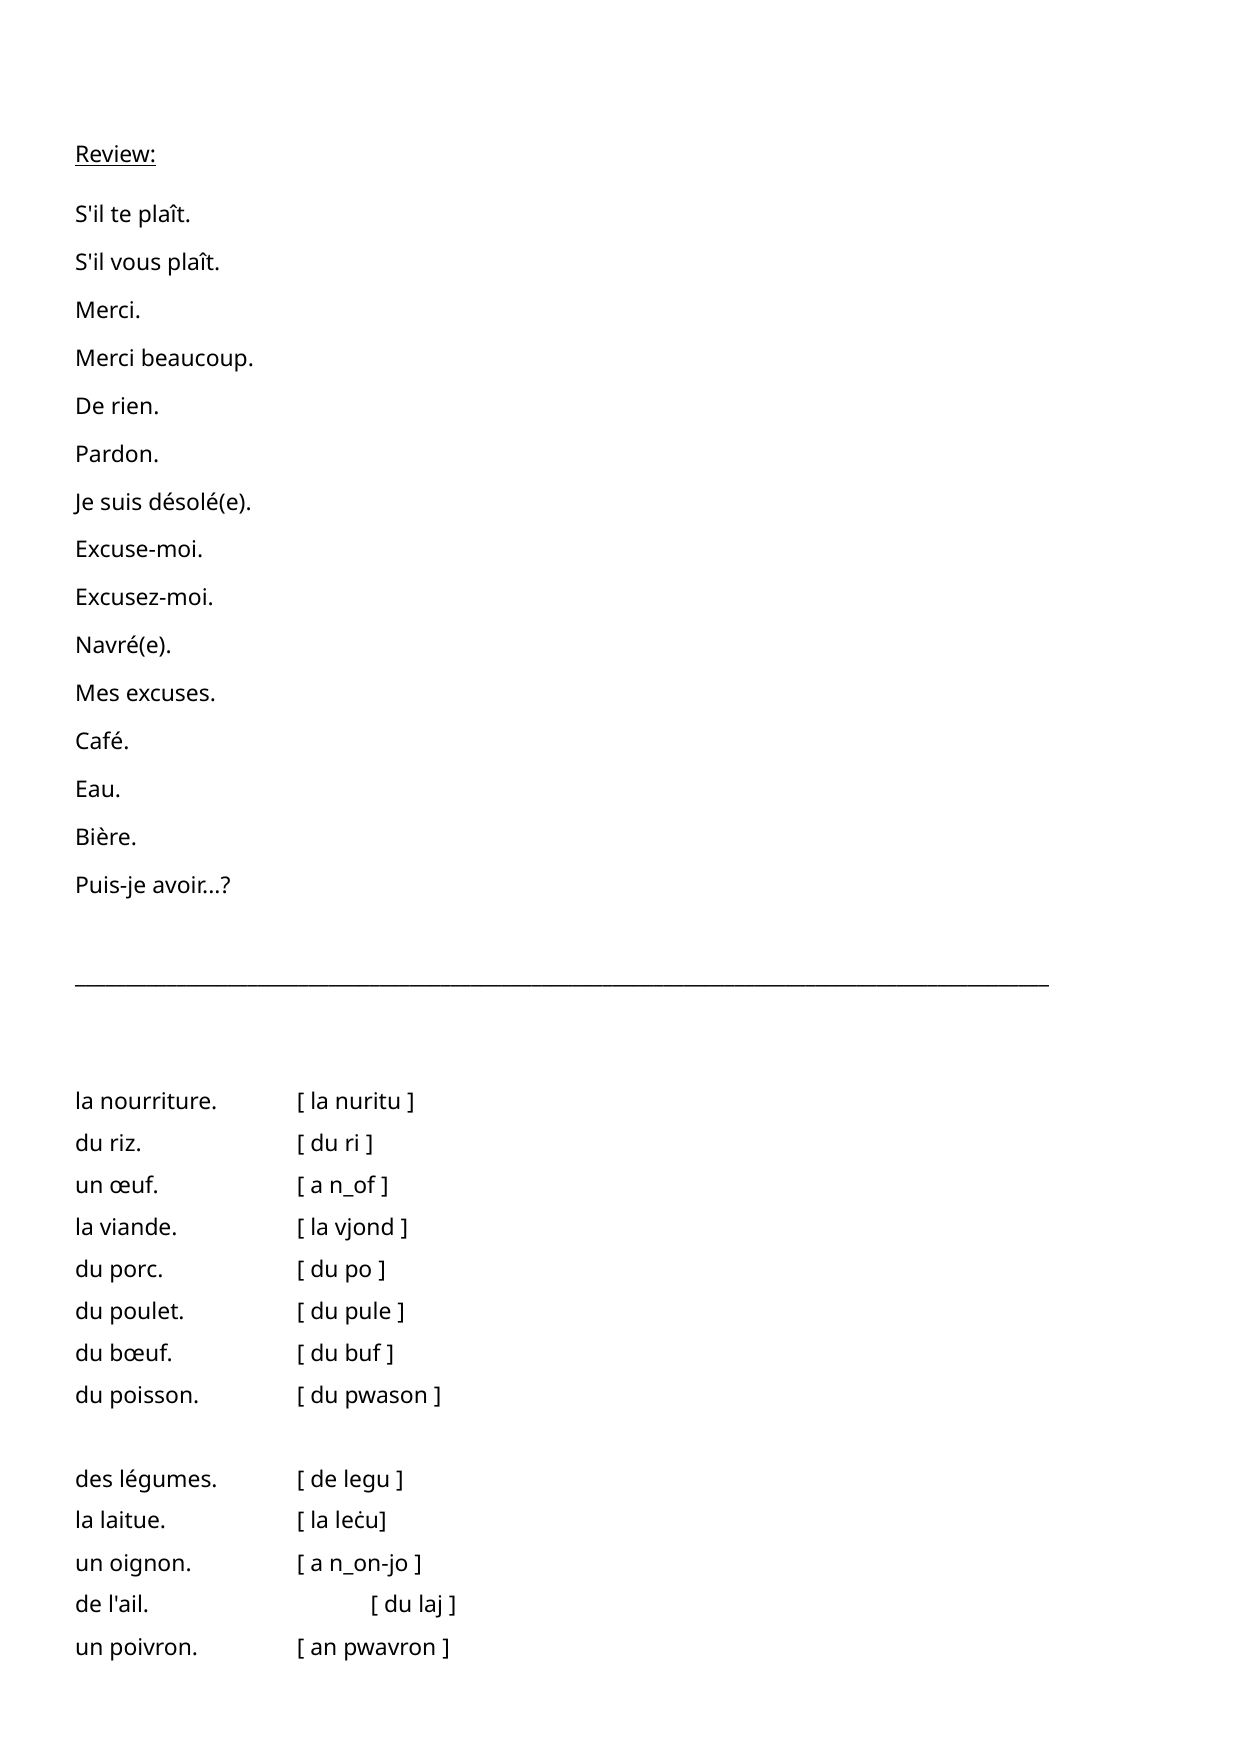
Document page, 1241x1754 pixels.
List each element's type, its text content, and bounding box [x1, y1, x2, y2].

text la laitue. [ la leċu] [75, 1504, 1165, 1536]
text la viande. [ la vjond ] [75, 1211, 1165, 1242]
text Puis-je avoir...? [75, 869, 1165, 900]
text la nourriture. [ la nuritu ] [75, 1085, 1165, 1116]
text Bière. [75, 821, 1165, 852]
text Mes excuses. [75, 677, 1165, 708]
text du riz. [ du ri ] [75, 1127, 1165, 1158]
text des légumes. [ de legu ] [75, 1462, 1165, 1494]
text un œuf. [ a n_of ] [75, 1169, 1165, 1200]
text du poulet. [ du pule ] [75, 1294, 1165, 1326]
text un poivron. [ an pwavron ] [75, 1630, 1165, 1662]
text ________________________________________________________________________________________________ [75, 959, 1165, 990]
text Café. [75, 725, 1165, 756]
text du porc. [ du po ] [75, 1253, 1165, 1284]
text Merci. [75, 294, 1165, 325]
text Merci beaucoup. [75, 342, 1165, 373]
text Excusez-moi. [75, 581, 1165, 613]
text Review: [75, 138, 1165, 169]
text du poisson. [ du pwason ] [75, 1378, 1165, 1410]
text S'il te plaît. [75, 198, 1165, 229]
text Navré(e). [75, 629, 1165, 661]
text De rien. [75, 390, 1165, 421]
text Je suis désolé(e). [75, 486, 1165, 517]
text Excuse-moi. [75, 533, 1165, 565]
text de l'ail. [ du laj ] [75, 1588, 1165, 1620]
text du bœuf. [ du buf ] [75, 1337, 1165, 1368]
text S'il vous plaît. [75, 246, 1165, 277]
text Eau. [75, 773, 1165, 804]
text un oignon. [ a n_on-jo ] [75, 1546, 1165, 1578]
text Pardon. [75, 438, 1165, 469]
